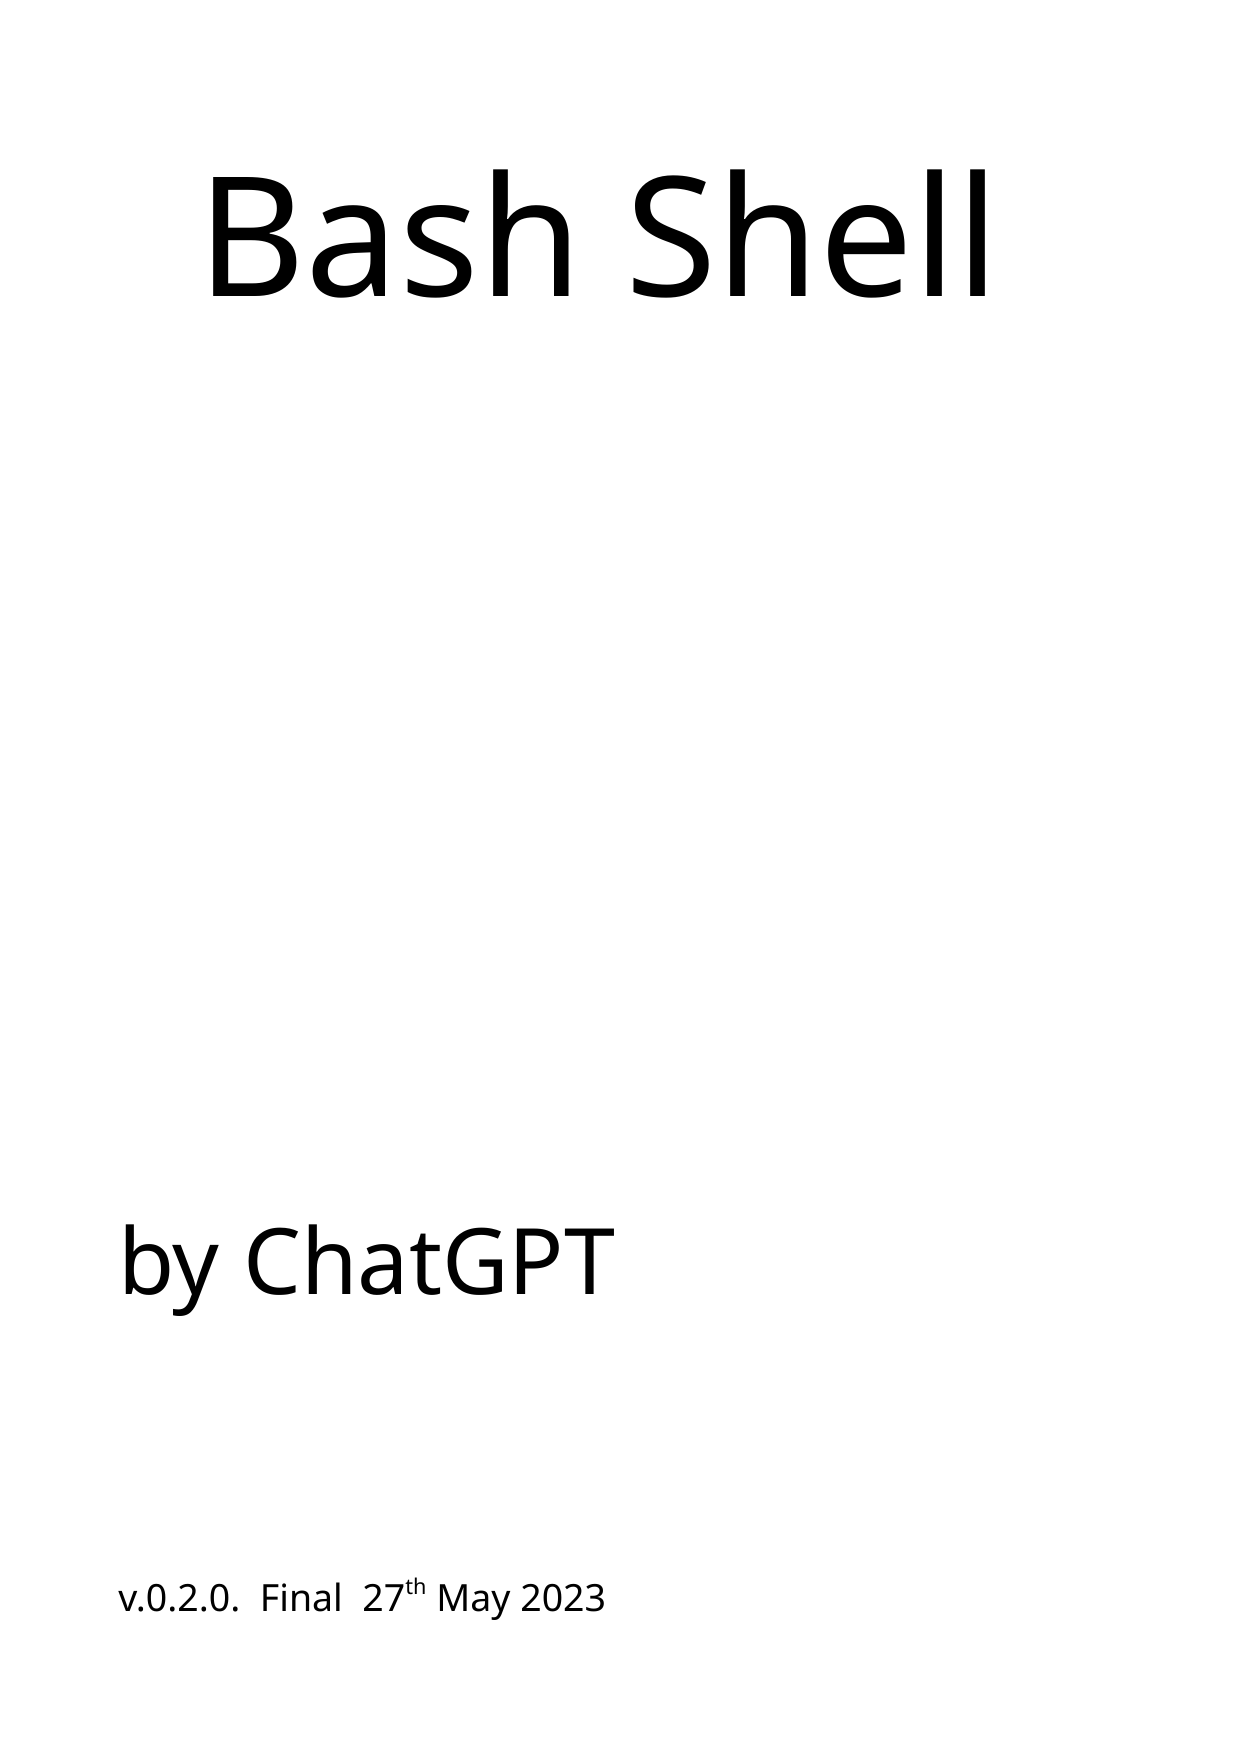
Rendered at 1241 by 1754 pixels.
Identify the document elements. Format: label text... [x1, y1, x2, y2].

text by ChatGPT [118, 1196, 1122, 1321]
text v.0.2.0. Final 27th May 2023 [118, 1571, 1122, 1622]
text Bash Shell [118, 118, 1122, 345]
